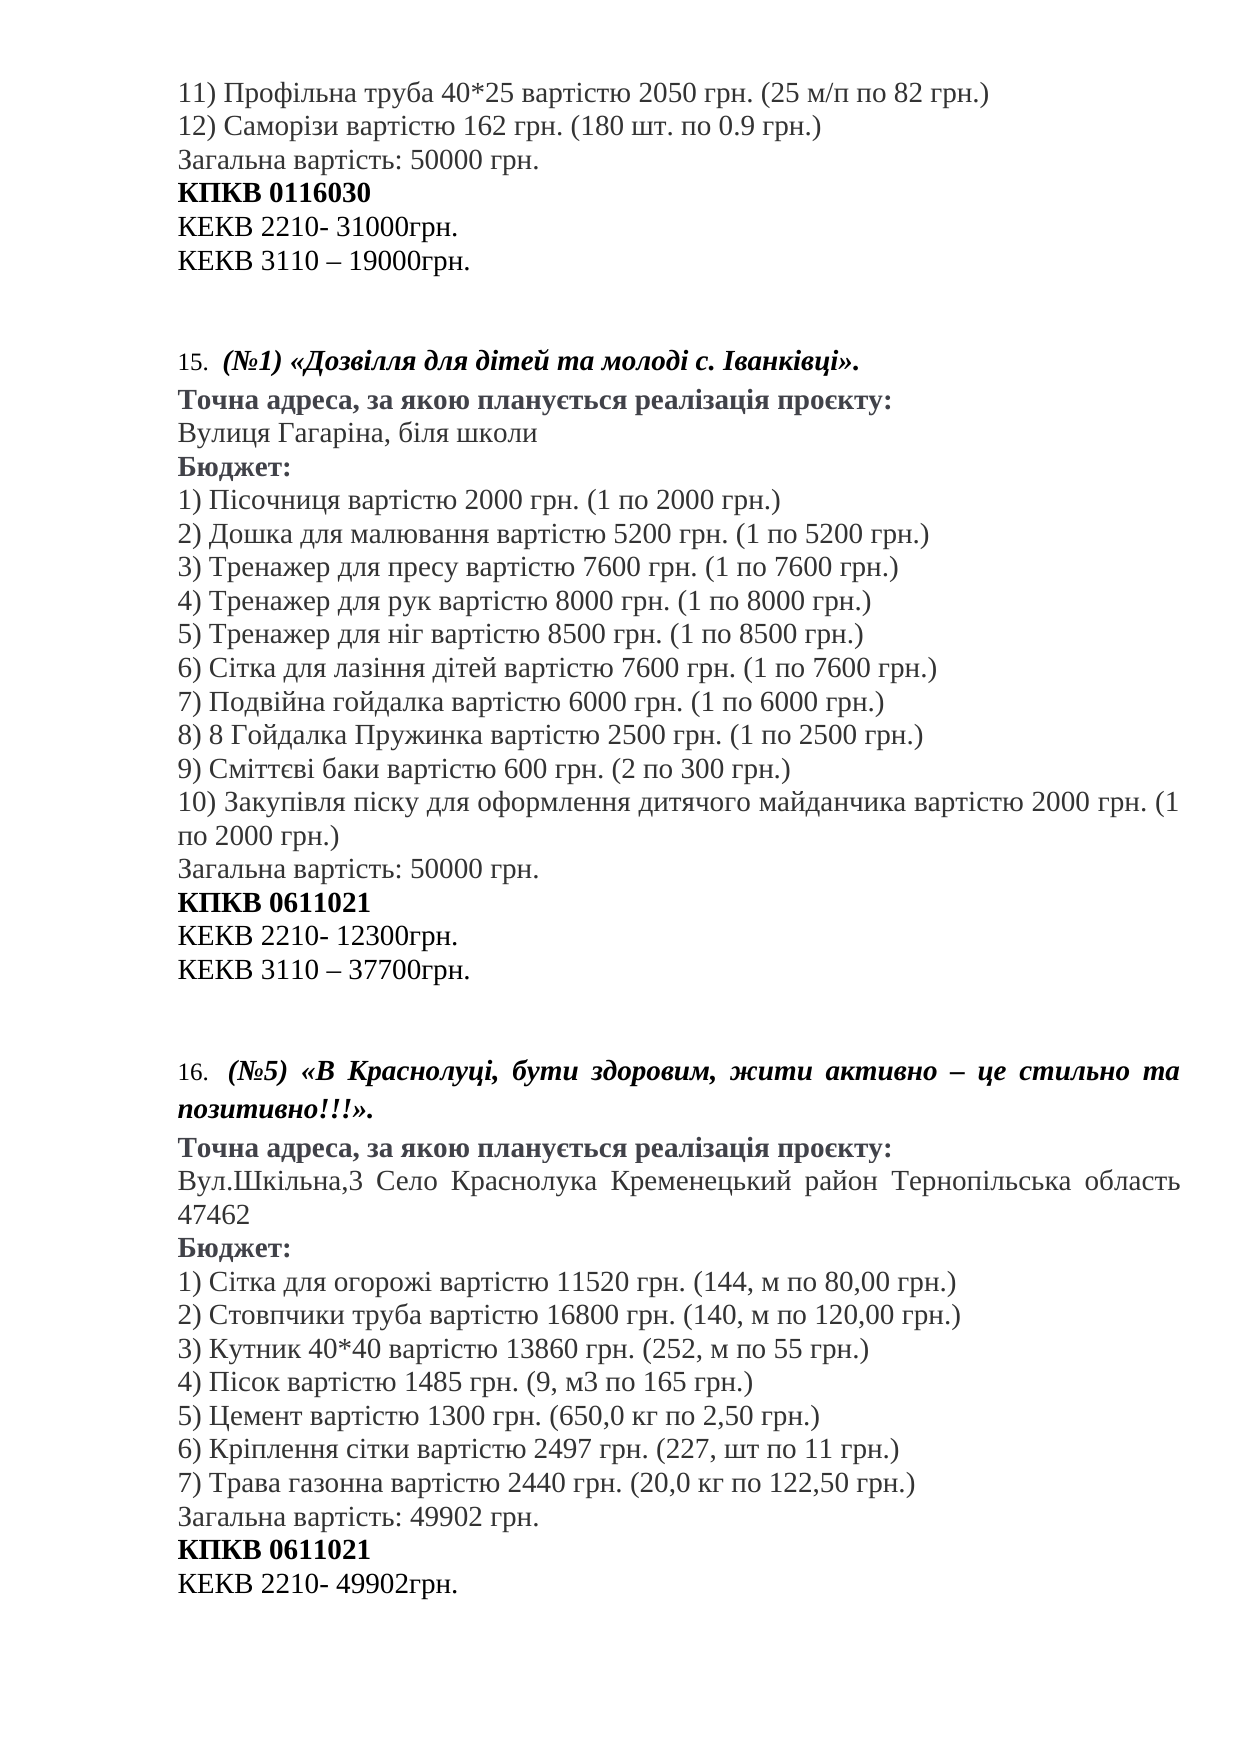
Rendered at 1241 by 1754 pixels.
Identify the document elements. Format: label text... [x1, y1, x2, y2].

text КПКВ 0116030 [177, 176, 1181, 209]
text 3) Кутник 40*40 вартістю 13860 грн. (252, м по 55 грн.) [177, 1331, 1181, 1364]
text 4) Пісок вартістю 1485 грн. (9, м3 по 165 грн.) [177, 1364, 1181, 1398]
text Точна адреса, за якою планується реалізація проєкту: [177, 1130, 1181, 1163]
text 7) Трава газонна вартістю 2440 грн. (20,0 кг по 122,50 грн.) [177, 1465, 1181, 1499]
text Загальна вартість: 50000 грн. [177, 142, 1181, 176]
list (№5) «В Краснолуці, бути здоровим, жити активно – це стильно та позитивно!!!». [177, 1053, 1181, 1125]
text 11) Профільна труба 40*25 вартістю 2050 грн. (25 м/п по 82 грн.) [177, 75, 1181, 108]
text 5) Тренажер для ніг вартістю 8500 грн. (1 по 8500 грн.) [177, 617, 1181, 650]
text 2) Стовпчики труба вартістю 16800 грн. (140, м по 120,00 грн.) [177, 1297, 1181, 1331]
text КЕКВ 3110 – 19000грн. [177, 243, 1181, 276]
text Загальна вартість: 50000 грн. [177, 851, 1181, 885]
text КПКВ 0611021 [177, 885, 1181, 918]
text 9) Сміттєві баки вартістю 600 грн. (2 по 300 грн.) [177, 751, 1181, 784]
text 4) Тренажер для рук вартістю 8000 грн. (1 по 8000 грн.) [177, 583, 1181, 617]
text 6) Сітка для лазіння дітей вартістю 7600 грн. (1 по 7600 грн.) [177, 650, 1181, 684]
text 2) Дошка для малювання вартістю 5200 грн. (1 по 5200 грн.) [177, 516, 1181, 549]
text 5) Цемент вартістю 1300 грн. (650,0 кг по 2,50 грн.) [177, 1398, 1181, 1432]
text КПКВ 0611021 [177, 1532, 1181, 1566]
text Бюджет: [177, 1230, 1181, 1264]
text КЕКВ 2210- 49902грн. [177, 1566, 1181, 1599]
text 7) Подвійна гойдалка вартістю 6000 грн. (1 по 6000 грн.) [177, 684, 1181, 717]
text 1) Сітка для огорожі вартістю 11520 грн. (144, м по 80,00 грн.) [177, 1264, 1181, 1297]
text 8) 8 Гойдалка Пружинка вартістю 2500 грн. (1 по 2500 грн.) [177, 717, 1181, 751]
text 12) Саморізи вартістю 162 грн. (180 шт. по 0.9 грн.) [177, 108, 1181, 142]
list (№1) «Дозвілля для дітей та молоді с. Іванківці». [177, 343, 1181, 377]
text 1) Пісочниця вартістю 2000 грн. (1 по 2000 грн.) [177, 482, 1181, 516]
text КЕКВ 2210- 31000грн. [177, 209, 1181, 243]
text КЕКВ 3110 – 37700грн. [177, 952, 1181, 986]
text 10) Закупівля піску для оформлення дитячого майданчика вартістю 2000 грн. (1 по 2000 грн.) [177, 784, 1181, 851]
text Вулиця Гагаріна, біля школи [177, 415, 1181, 449]
text Точна адреса, за якою планується реалізація проєкту: [177, 382, 1181, 415]
text Загальна вартість: 49902 грн. [177, 1499, 1181, 1532]
text Вул.Шкільна,3 Село Краснолука Кременецький район Тернопільська область 47462 [177, 1163, 1181, 1230]
text 6) Кріплення сітки вартістю 2497 грн. (227, шт по 11 грн.) [177, 1432, 1181, 1465]
text 3) Тренажер для пресу вартістю 7600 грн. (1 по 7600 грн.) [177, 549, 1181, 583]
text КЕКВ 2210- 12300грн. [177, 918, 1181, 952]
text Бюджет: [177, 449, 1181, 482]
